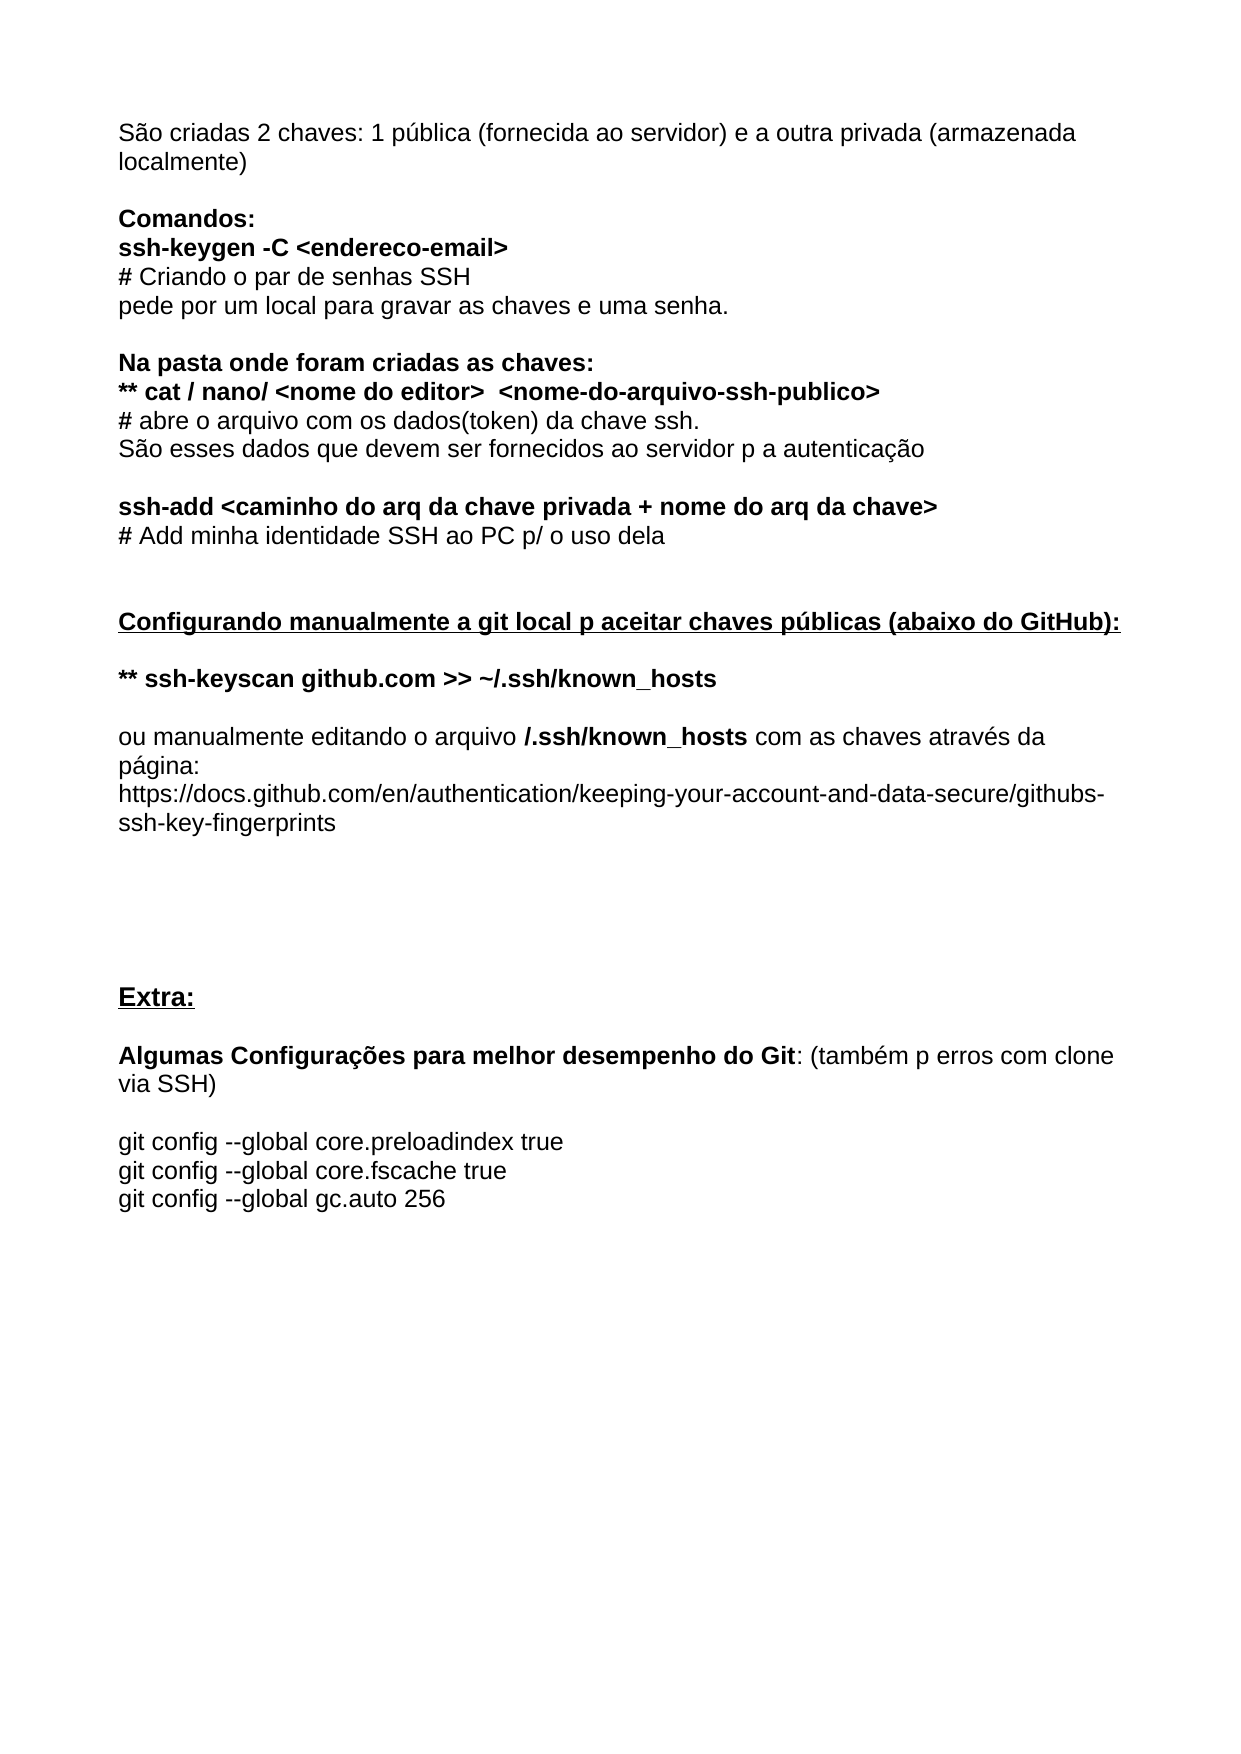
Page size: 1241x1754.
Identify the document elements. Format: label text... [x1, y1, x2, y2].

text ssh-keygen -C <endereco-email> [118, 233, 1122, 262]
text ssh-add <caminho do arq da chave privada + nome do arq da chave> [118, 492, 1122, 521]
text São criadas 2 chaves: 1 pública (fornecida ao servidor) e a outra privada (armazenada localmente) [118, 118, 1122, 176]
text git config --global gc.auto 256 [118, 1184, 1122, 1213]
text Na pasta onde foram criadas as chaves: [118, 348, 1122, 377]
text Algumas Configurações para melhor desempenho do Git: (também p erros com clone via SSH) git config --global core.preloadindex true [118, 1041, 1122, 1156]
text ou manualmente editando o arquivo /.ssh/known_hosts com as chaves através da página: [118, 722, 1122, 779]
text Extra: [118, 981, 1122, 1012]
text Configurando manualmente a git local p aceitar chaves públicas (abaixo do GitHub): [118, 607, 1122, 636]
text Comandos: [118, 204, 1122, 233]
text git config --global core.fscache true [118, 1156, 1122, 1184]
text ** cat / nano/ <nome do editor> <nome-do-arquivo-ssh-publico> [118, 377, 1122, 406]
text # Add minha identidade SSH ao PC p/ o uso dela [118, 521, 1122, 549]
text pede por um local para gravar as chaves e uma senha. [118, 291, 1122, 319]
text São esses dados que devem ser fornecidos ao servidor p a autenticação [118, 434, 1122, 463]
text # Criando o par de senhas SSH [118, 262, 1122, 291]
text # abre o arquivo com os dados(token) da chave ssh. [118, 406, 1122, 434]
text ** ssh-keyscan github.com >> ~/.ssh/known_hosts [118, 664, 1122, 693]
text https://docs.github.com/en/authentication/keeping-your-account-and-data-secure/githubs-ssh-key-fingerprints [118, 779, 1122, 837]
